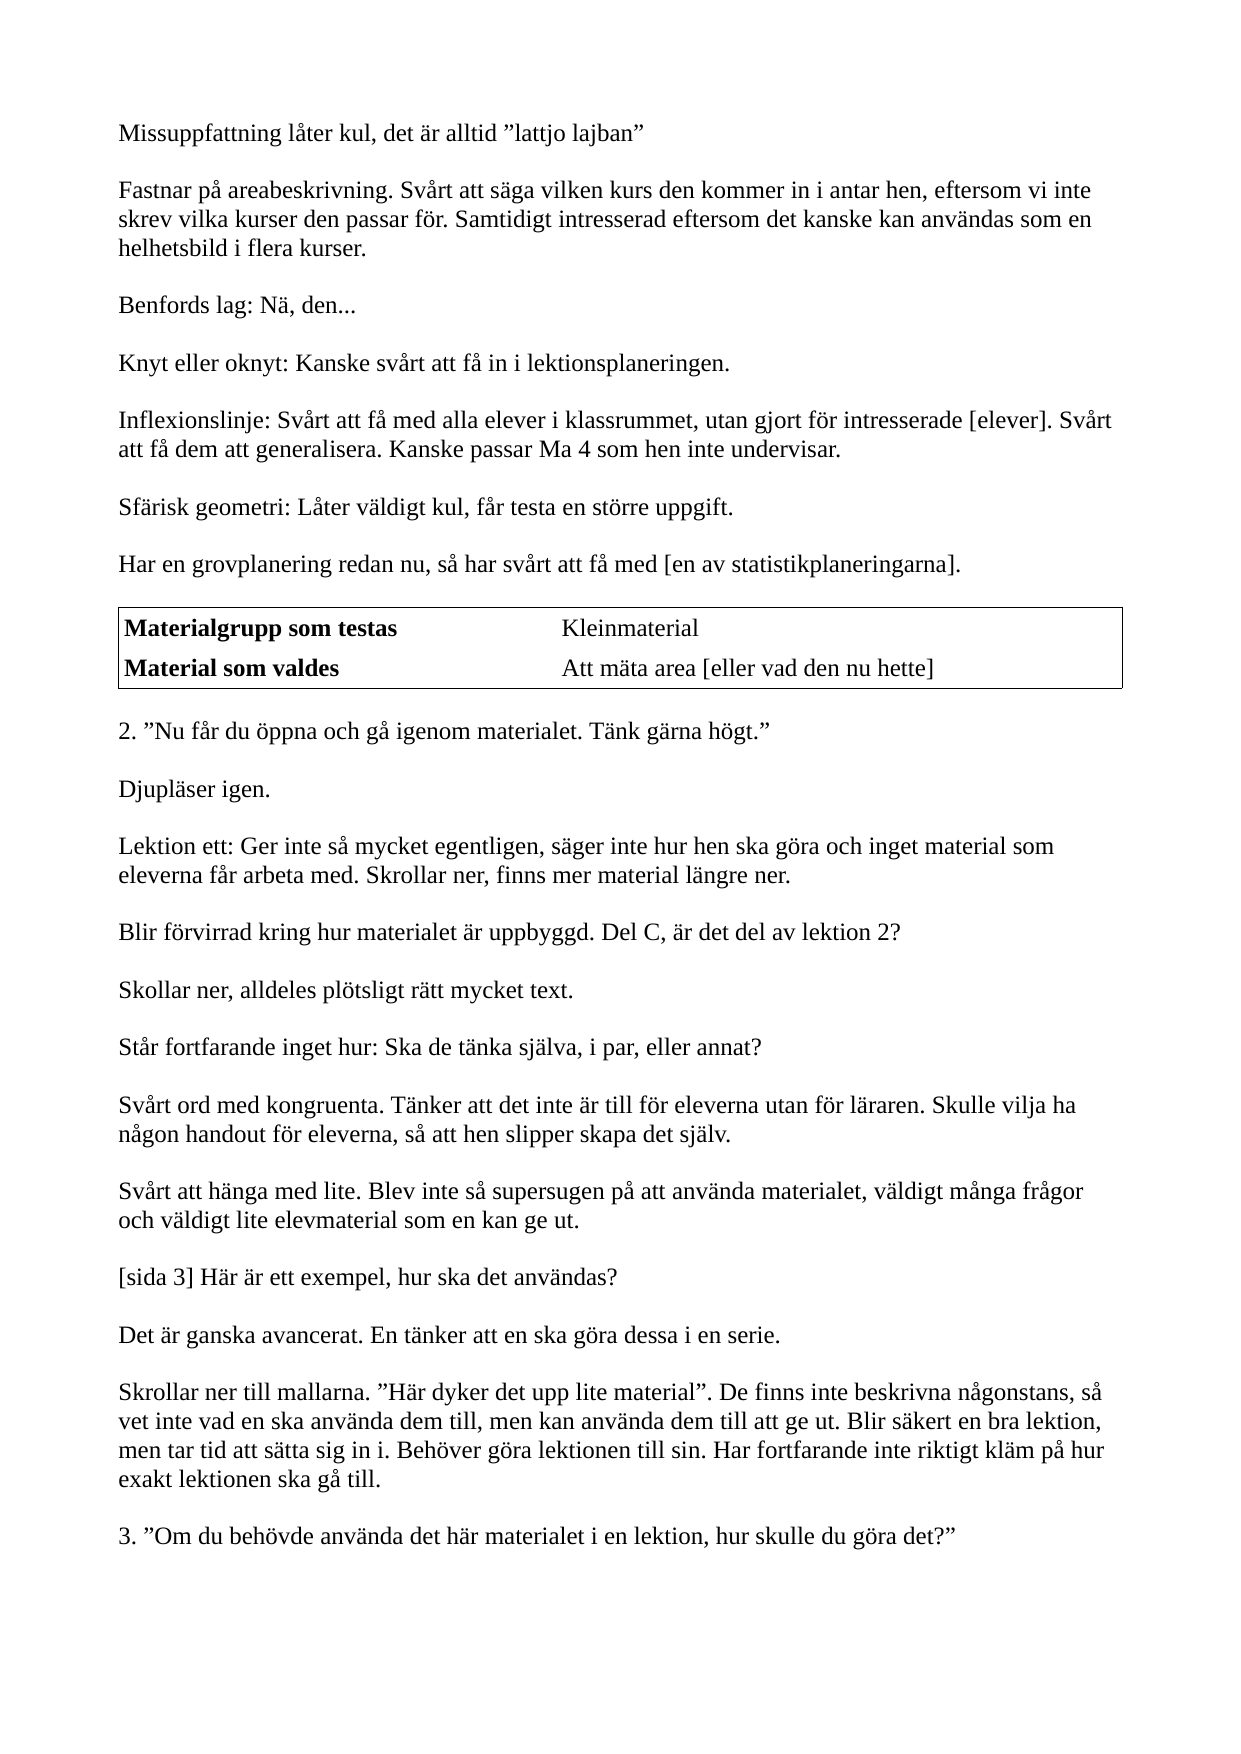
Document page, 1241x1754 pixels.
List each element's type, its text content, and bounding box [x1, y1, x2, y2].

text Blir förvirrad kring hur materialet är uppbyggd. Del C, är det del av lektion 2? [118, 917, 1122, 946]
text Står fortfarande inget hur: Ska de tänka själva, i par, eller annat? [118, 1032, 1122, 1061]
text Lektion ett: Ger inte så mycket egentligen, säger inte hur hen ska göra och inget material som eleverna får arbeta med. Skrollar ner, finns mer material längre ner. [118, 831, 1122, 889]
text Skrollar ner till mallarna. ”Här dyker det upp lite material”. De finns inte beskrivna någonstans, så vet inte vad en ska använda dem till, men kan använda dem till att ge ut. Blir säkert en bra lektion, men tar tid att sätta sig in i. Behöver göra lektionen till sin. Har fortfarande inte riktigt kläm på hur exakt lektionen ska gå till. [118, 1377, 1122, 1492]
text Svårt att hänga med lite. Blev inte så supersugen på att använda materialet, väldigt många frågor och väldigt lite elevmaterial som en kan ge ut. [118, 1176, 1122, 1234]
text 3. ”Om du behövde använda det här materialet i en lektion, hur skulle du göra det?” [118, 1521, 1122, 1550]
table_header Kleinmaterial [556, 608, 1122, 647]
text Skollar ner, alldeles plötsligt rätt mycket text. [118, 975, 1122, 1004]
table_cell Material som valdes [119, 647, 556, 687]
text Sfärisk geometri: Låter väldigt kul, får testa en större uppgift. [118, 492, 1122, 521]
table_cell Att mäta area [eller vad den nu hette] [556, 647, 1122, 687]
text [sida 3] Här är ett exempel, hur ska det användas? [118, 1262, 1122, 1291]
table_header Materialgrupp som testas [119, 608, 556, 647]
text 2. ”Nu får du öppna och gå igenom materialet. Tänk gärna högt.” [118, 716, 1122, 745]
text Det är ganska avancerat. En tänker att en ska göra dessa i en serie. [118, 1320, 1122, 1349]
text Svårt ord med kongruenta. Tänker att det inte är till för eleverna utan för läraren. Skulle vilja ha någon handout för eleverna, så att hen slipper skapa det själv. [118, 1090, 1122, 1147]
text Djupläser igen. [118, 774, 1122, 802]
text Benfords lag: Nä, den... [118, 291, 1122, 319]
text Inflexionslinje: Svårt att få med alla elever i klassrummet, utan gjort för intresserade [elever]. Svårt att få dem att generalisera. Kanske passar Ma 4 som hen inte undervisar. [118, 406, 1122, 463]
text Knyt eller oknyt: Kanske svårt att få in i lektionsplaneringen. [118, 348, 1122, 377]
text Har en grovplanering redan nu, så har svårt att få med [en av statistikplaneringarna]. [118, 549, 1122, 578]
text Fastnar på areabeskrivning. Svårt att säga vilken kurs den kommer in i antar hen, eftersom vi inte skrev vilka kurser den passar för. Samtidigt intresserad eftersom det kanske kan användas som en helhetsbild i flera kurser. [118, 176, 1122, 262]
text Missuppfattning låter kul, det är alltid ”lattjo lajban” [118, 118, 1122, 147]
